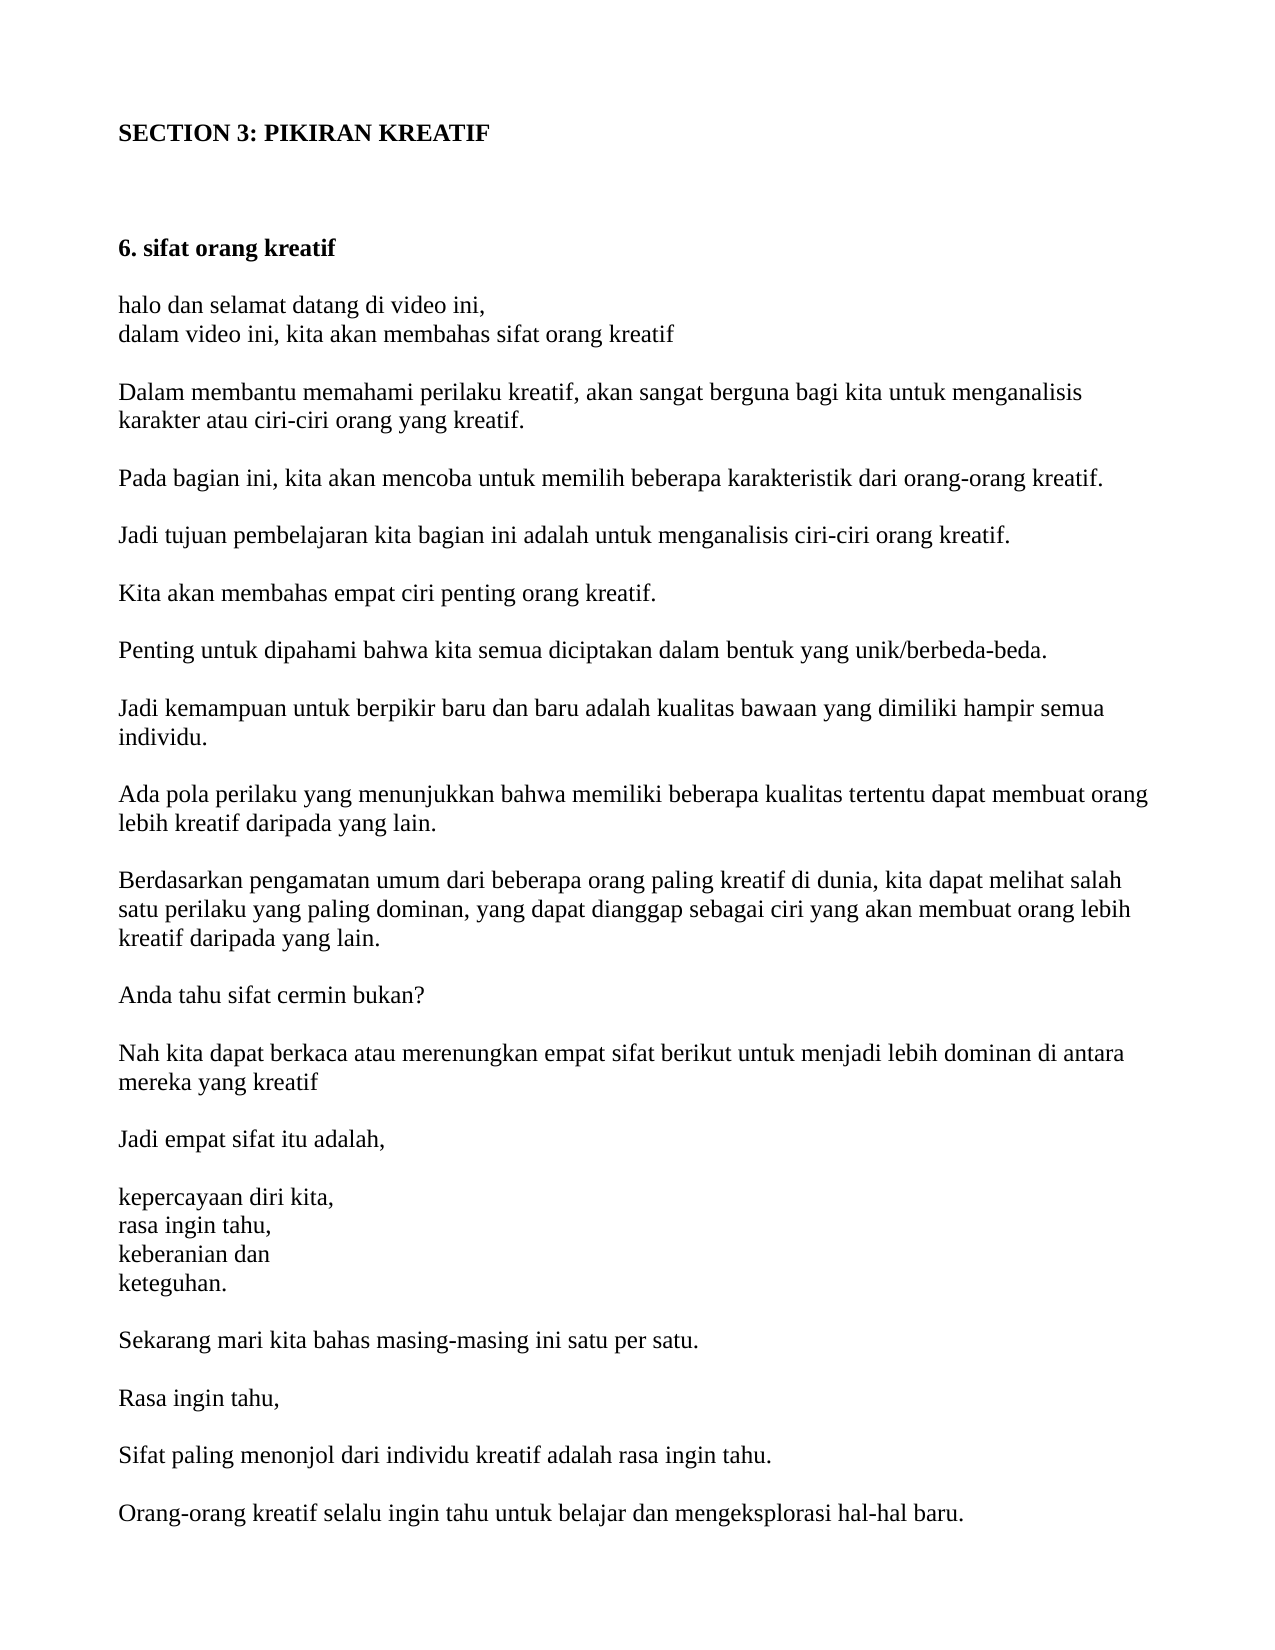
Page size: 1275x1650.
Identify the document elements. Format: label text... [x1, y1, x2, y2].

text keteguhan. [118, 1268, 1157, 1297]
text Kita akan membahas empat ciri penting orang kreatif. [118, 578, 1157, 607]
text kepercayaan diri kita, [118, 1182, 1157, 1211]
text rasa ingin tahu, [118, 1211, 1157, 1239]
text Pada bagian ini, kita akan mencoba untuk memilih beberapa karakteristik dari orang-orang kreatif. [118, 463, 1157, 492]
text SECTION 3: PIKIRAN KREATIF [118, 118, 1157, 147]
text Penting untuk dipahami bahwa kita semua diciptakan dalam bentuk yang unik/berbeda-beda. [118, 636, 1157, 664]
text Jadi tujuan pembelajaran kita bagian ini adalah untuk menganalisis ciri-ciri orang kreatif. [118, 521, 1157, 549]
text Jadi kemampuan untuk berpikir baru dan baru adalah kualitas bawaan yang dimiliki hampir semua individu. [118, 693, 1157, 751]
text Sifat paling menonjol dari individu kreatif adalah rasa ingin tahu. [118, 1441, 1157, 1469]
text halo dan selamat datang di video ini, [118, 291, 1157, 319]
text Sekarang mari kita bahas masing-masing ini satu per satu. [118, 1326, 1157, 1354]
text dalam video ini, kita akan membahas sifat orang kreatif [118, 319, 1157, 348]
text Anda tahu sifat cermin bukan? [118, 981, 1157, 1009]
text Nah kita dapat berkaca atau merenungkan empat sifat berikut untuk menjadi lebih dominan di antara mereka yang kreatif [118, 1038, 1157, 1096]
text Dalam membantu memahami perilaku kreatif, akan sangat berguna bagi kita untuk menganalisis karakter atau ciri-ciri orang yang kreatif. [118, 377, 1157, 434]
text Orang-orang kreatif selalu ingin tahu untuk belajar dan mengeksplorasi hal-hal baru. [118, 1498, 1157, 1527]
text Berdasarkan pengamatan umum dari beberapa orang paling kreatif di dunia, kita dapat melihat salah satu perilaku yang paling dominan, yang dapat dianggap sebagai ciri yang akan membuat orang lebih kreatif daripada yang lain. [118, 866, 1157, 952]
text keberanian dan [118, 1239, 1157, 1268]
text Jadi empat sifat itu adalah, [118, 1124, 1157, 1153]
text Ada pola perilaku yang menunjukkan bahwa memiliki beberapa kualitas tertentu dapat membuat orang lebih kreatif daripada yang lain. [118, 779, 1157, 837]
text Rasa ingin tahu, [118, 1383, 1157, 1412]
text 6. sifat orang kreatif [118, 233, 1157, 262]
